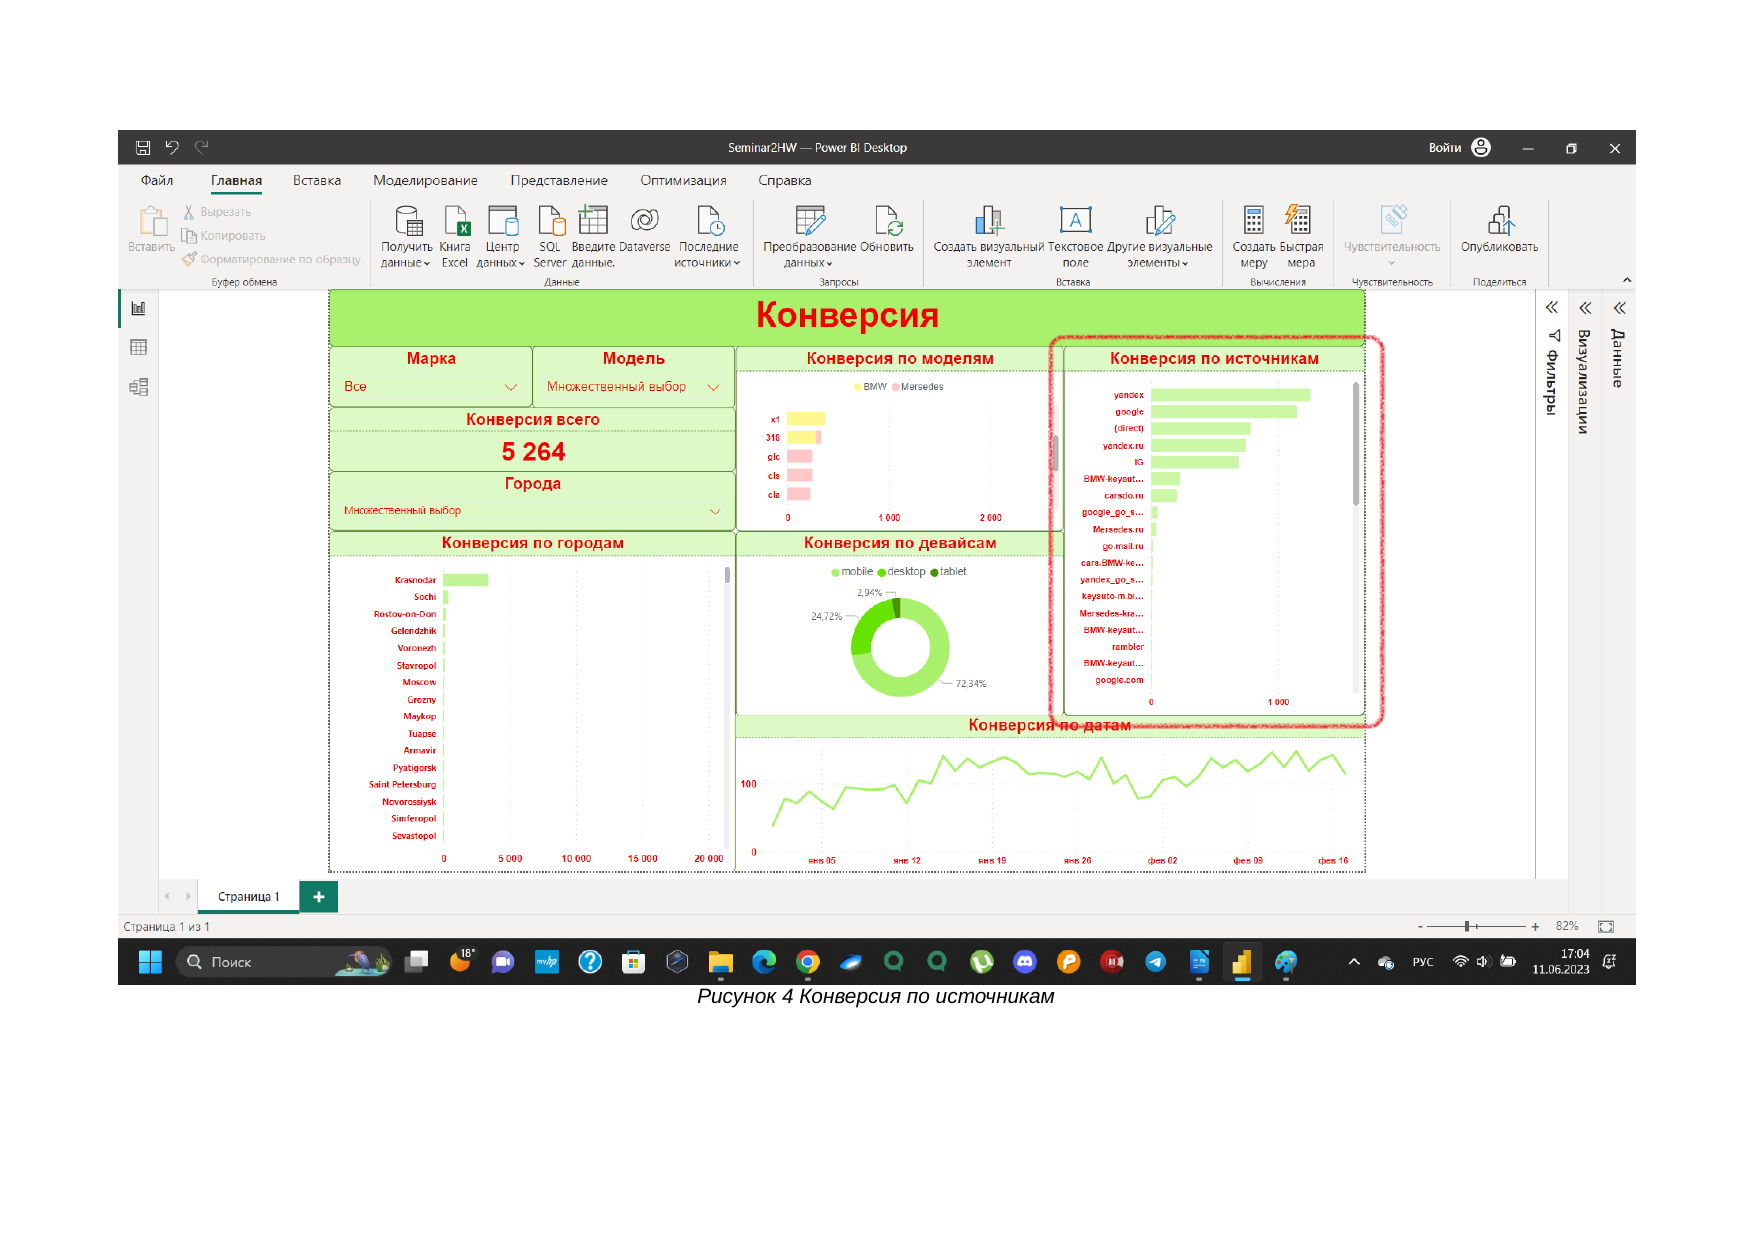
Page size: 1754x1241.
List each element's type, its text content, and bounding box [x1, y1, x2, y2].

picture [118, 130, 1636, 985]
text Рисунок 4 Конверсия по источникам [118, 985, 1636, 1008]
